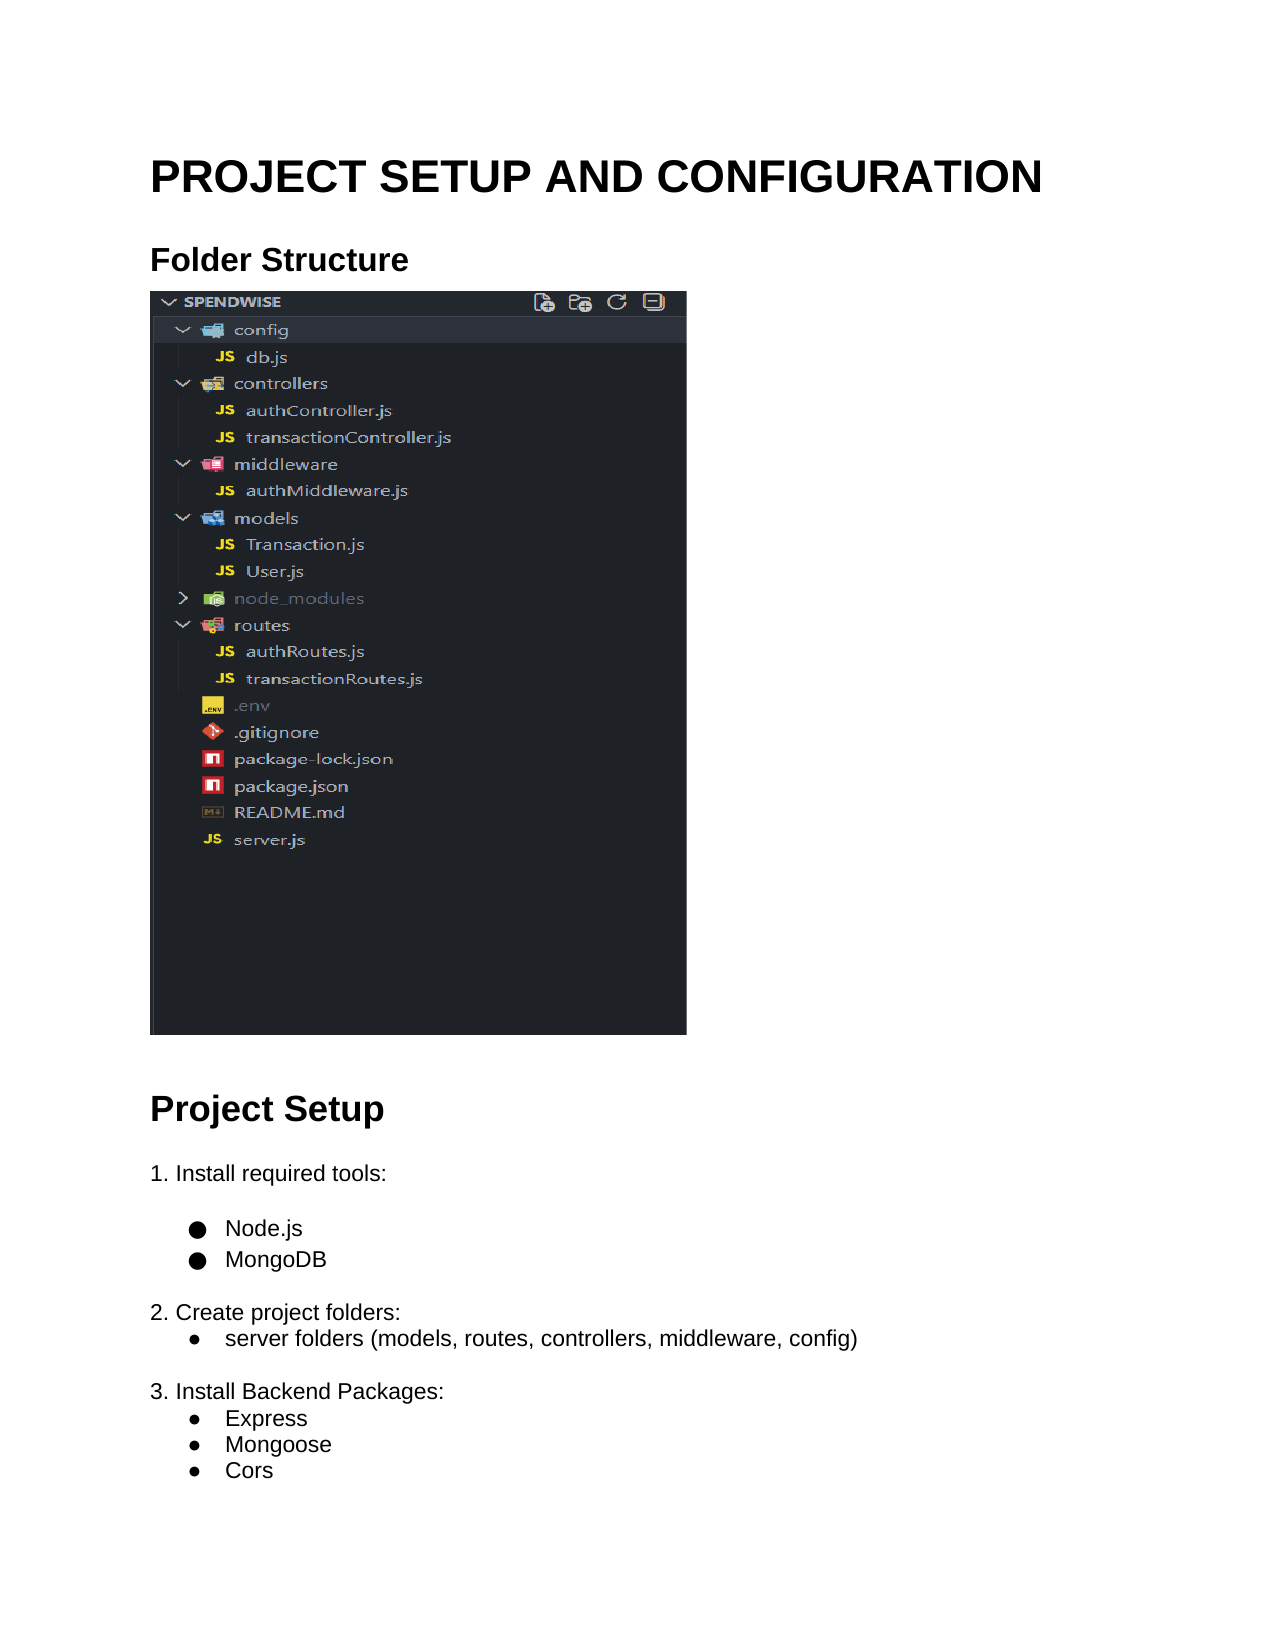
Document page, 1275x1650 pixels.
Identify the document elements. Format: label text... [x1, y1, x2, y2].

subtitle PROJECT SETUP AND CONFIGURATION [150, 150, 1125, 203]
picture [150, 291, 687, 1035]
list Mongoose [187, 1431, 1125, 1457]
list Express [187, 1404, 1125, 1431]
text Project Setup [150, 1087, 1125, 1129]
list Node.js [187, 1212, 1125, 1243]
list MongoDB [187, 1243, 1125, 1274]
list Cors [187, 1457, 1125, 1483]
text 2. Create project folders: [150, 1299, 1125, 1325]
text 1. Install required tools: [150, 1160, 1125, 1187]
text 3. Install Backend Packages: [150, 1378, 1125, 1404]
list server folders (models, routes, controllers, middleware, config) [187, 1325, 1125, 1352]
subtitle Folder Structure [150, 240, 1125, 279]
